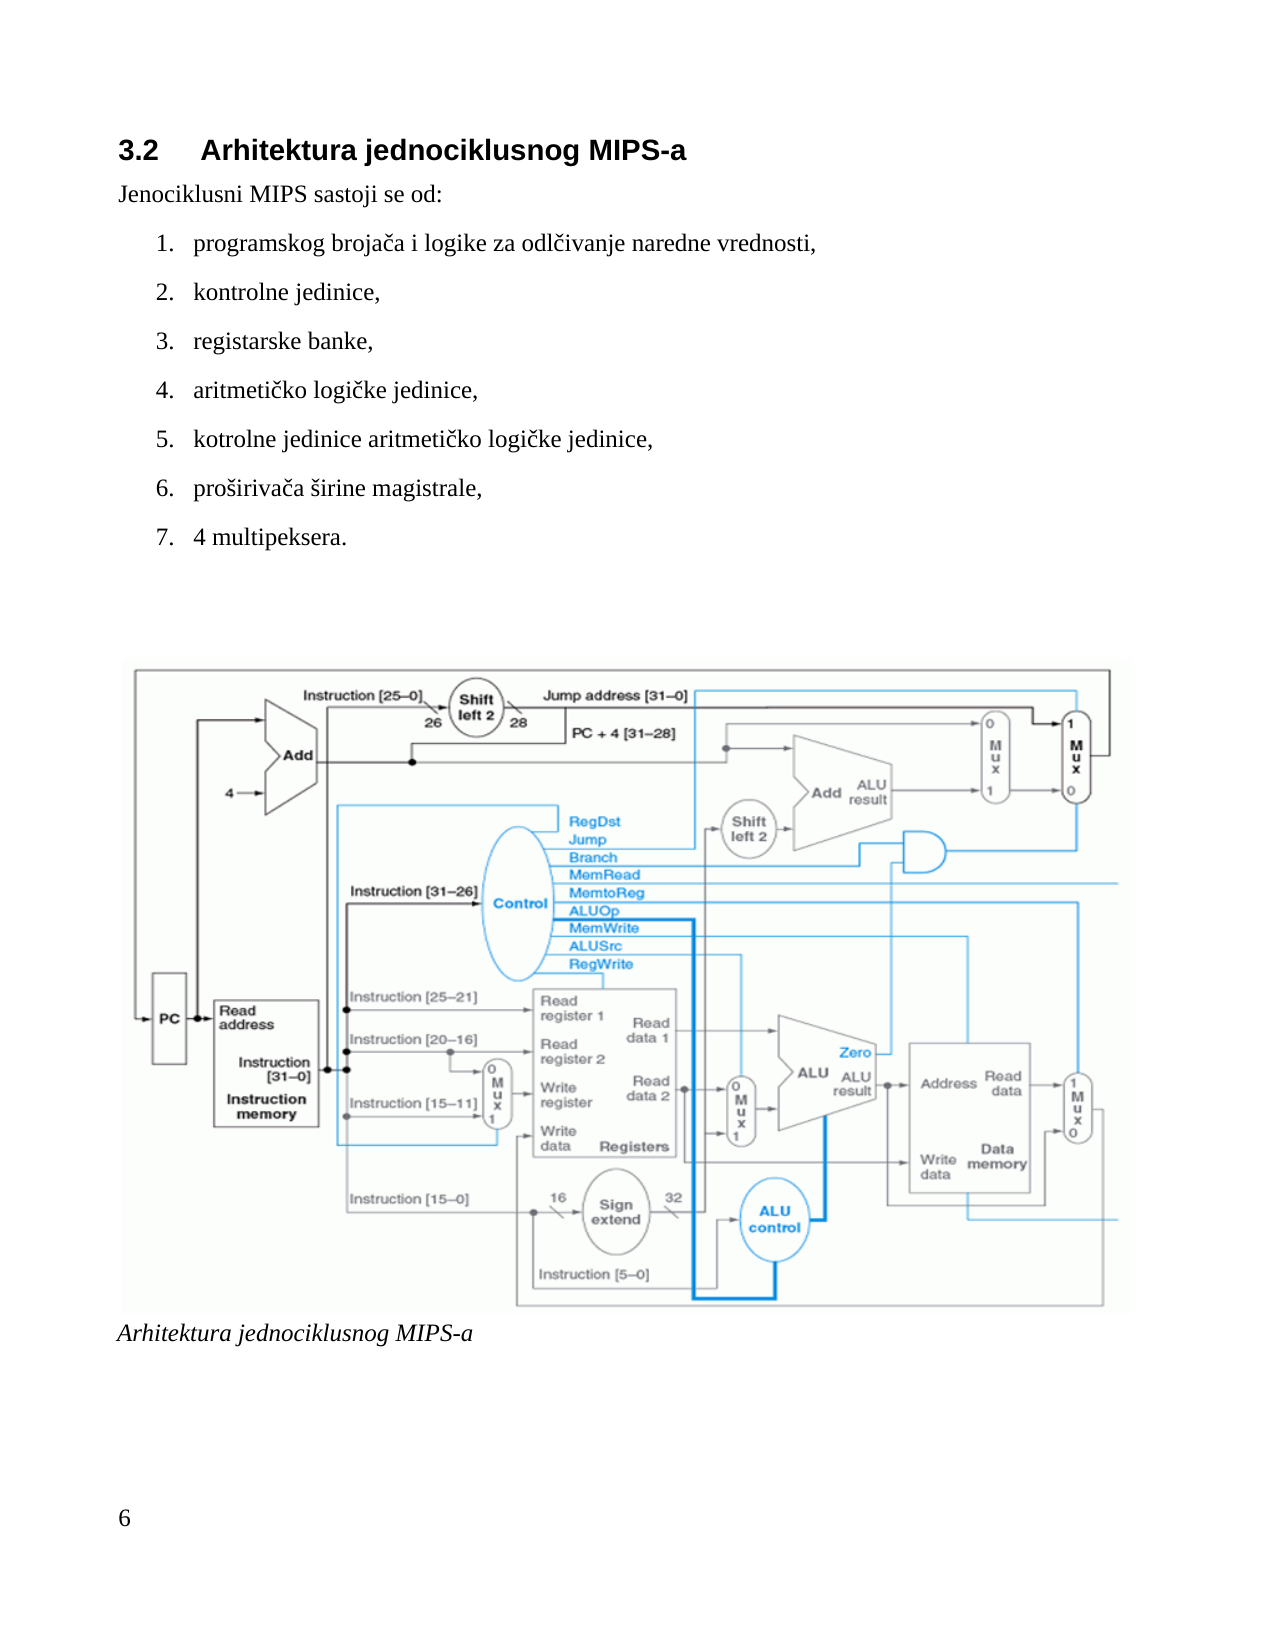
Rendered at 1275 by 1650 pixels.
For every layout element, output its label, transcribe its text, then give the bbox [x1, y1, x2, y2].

text Jenociklusni MIPS sastoji se od: [118, 179, 1157, 208]
picture [116, 657, 1156, 1318]
subtitle Arhitektura jednociklusnog MIPS-a [118, 133, 1157, 166]
text Arhitektura jednociklusnog MIPS-a [117, 1318, 1156, 1347]
list kotrolne jedinice aritmetičko logičke jedinice, [156, 424, 1157, 453]
list registarske banke, [156, 326, 1157, 355]
list programskog brojača i logike za odlčivanje naredne vrednosti, [156, 228, 1157, 257]
list aritmetičko logičke jedinice, [156, 375, 1157, 404]
list proširivača širine magistrale, [156, 473, 1157, 502]
list kontrolne jedinice, [156, 277, 1157, 306]
list 4 multipeksera. [156, 522, 1157, 551]
